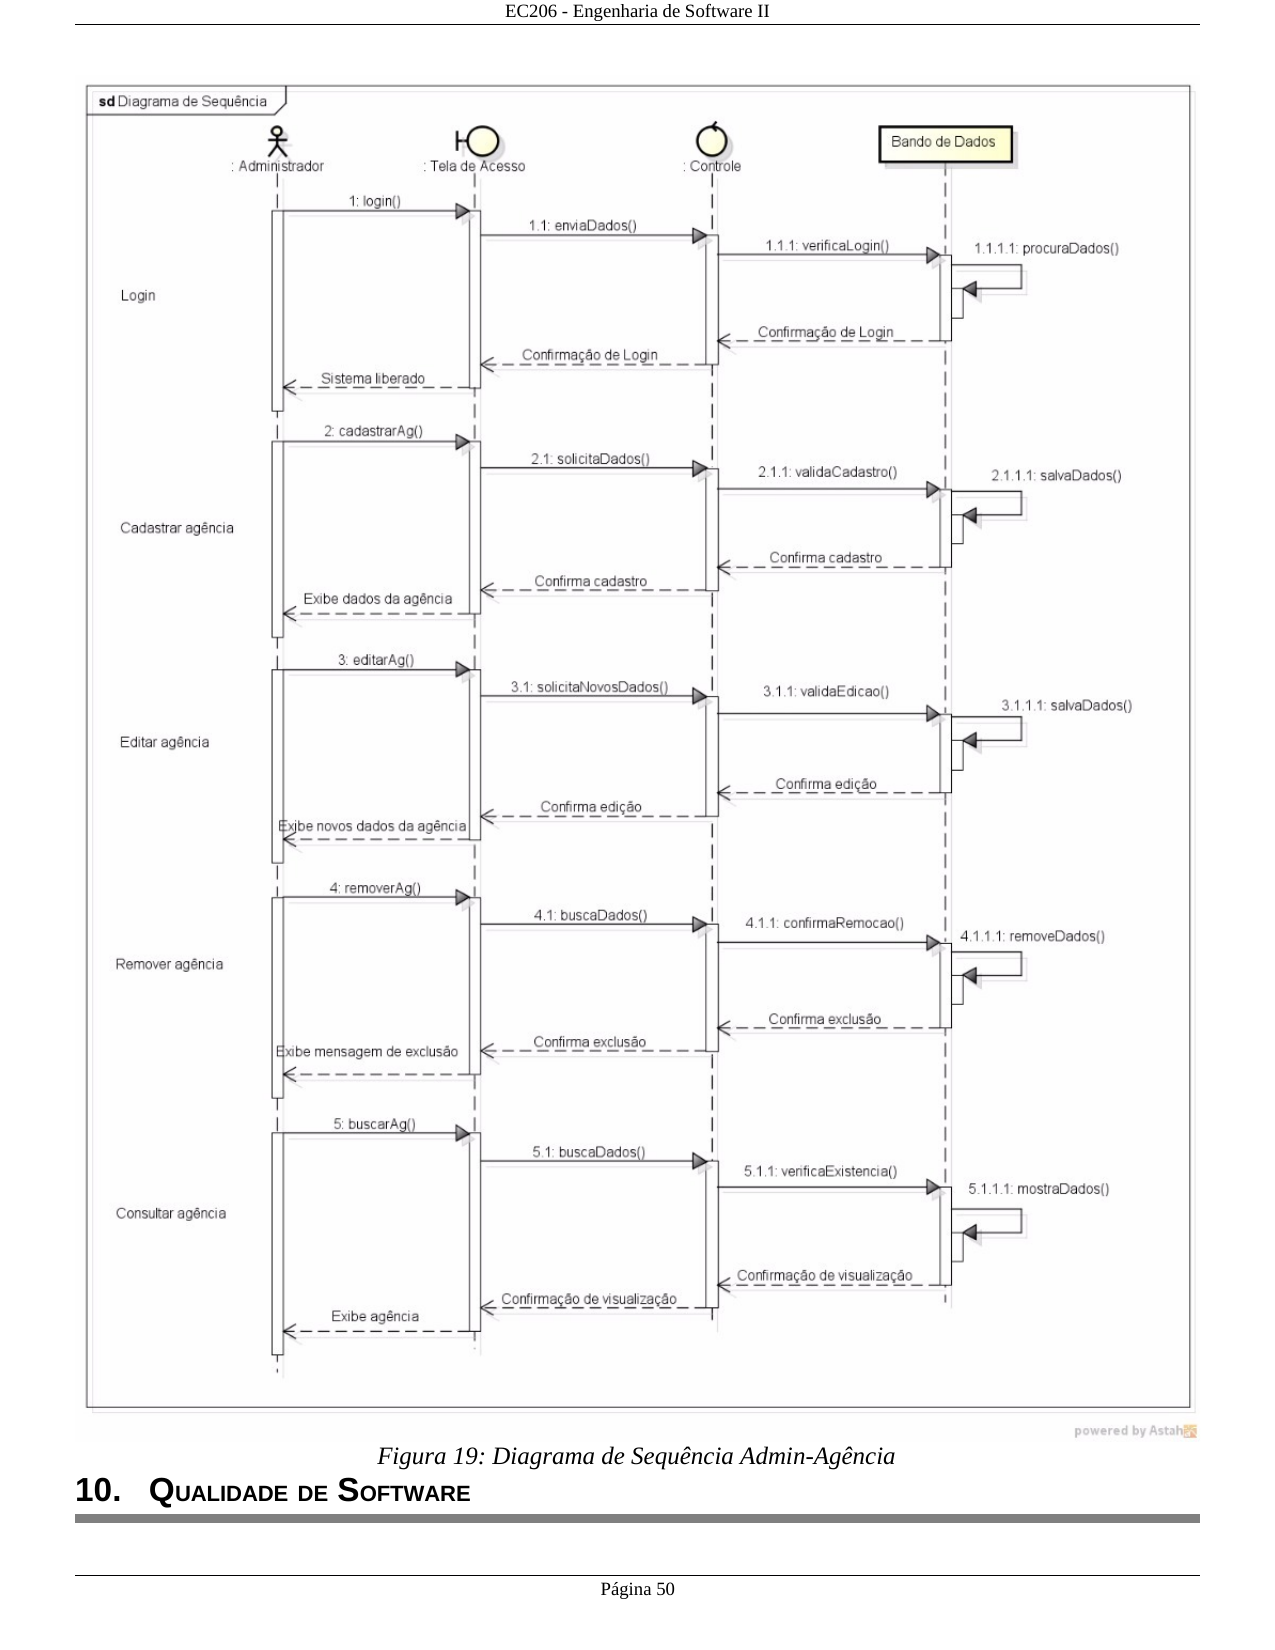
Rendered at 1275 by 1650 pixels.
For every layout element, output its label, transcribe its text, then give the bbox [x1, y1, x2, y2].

text Figura 19: Diagrama de Sequência Admin-Agência [75, 1442, 1200, 1470]
picture [75, 75, 1200, 1442]
subtitle Qualidade de Software [75, 1470, 1200, 1514]
